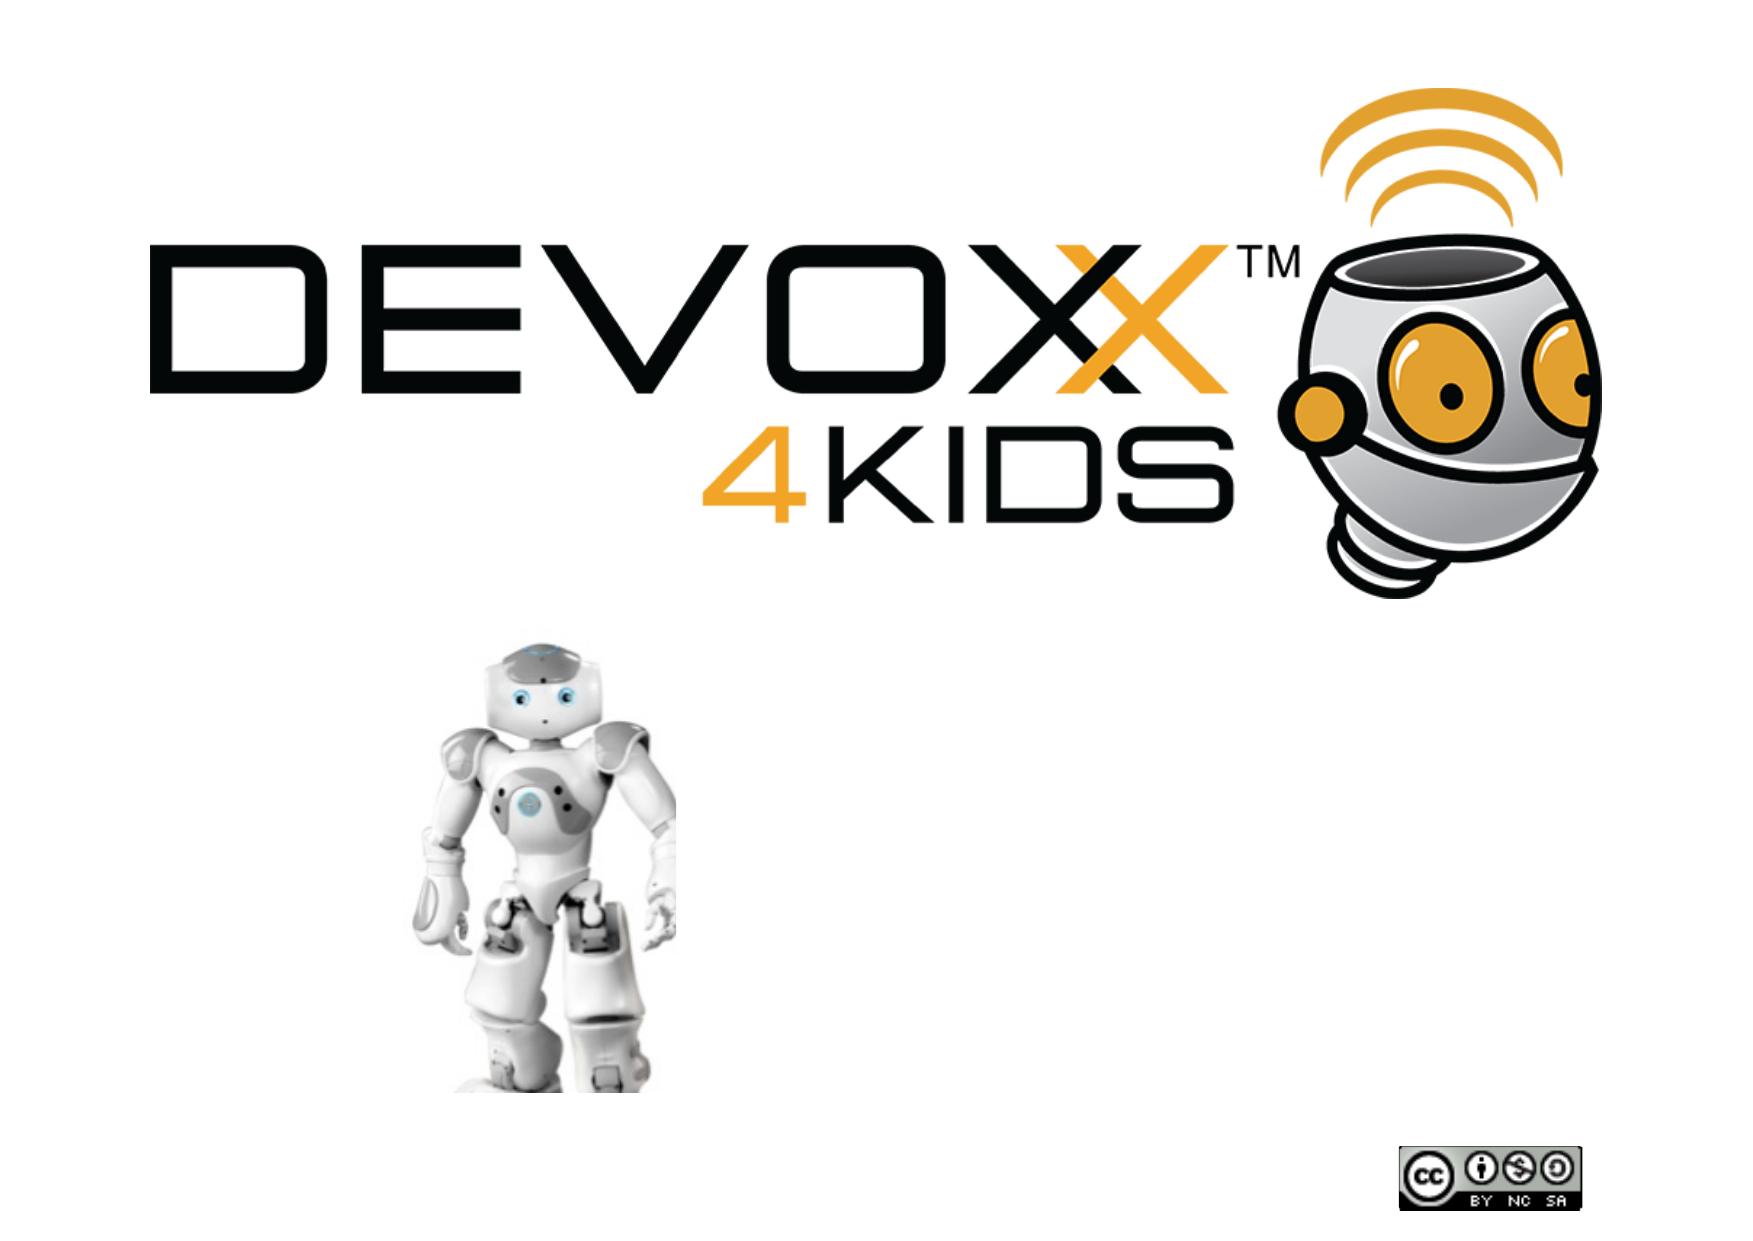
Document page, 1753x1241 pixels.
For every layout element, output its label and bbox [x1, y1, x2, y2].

picture [423, 627, 721, 1172]
picture [150, 88, 1602, 599]
picture [1398, 1146, 1583, 1211]
